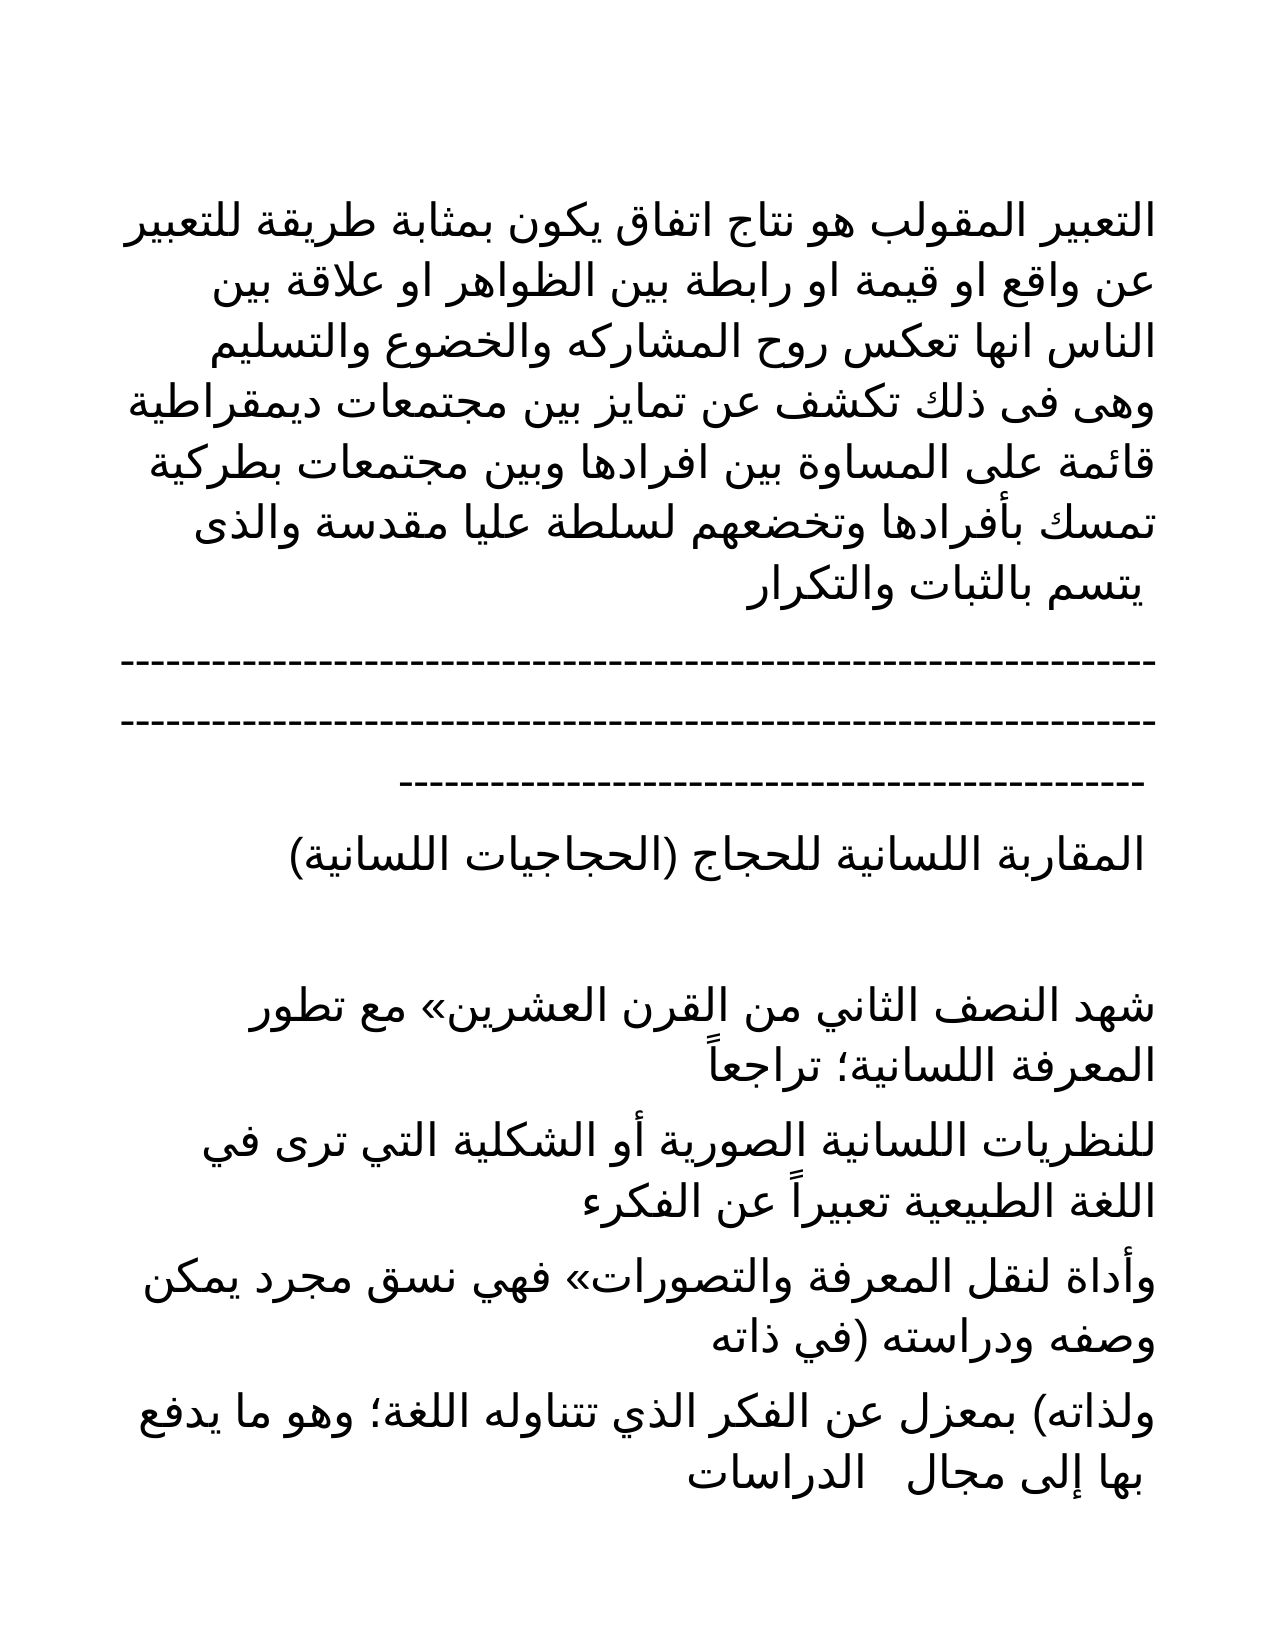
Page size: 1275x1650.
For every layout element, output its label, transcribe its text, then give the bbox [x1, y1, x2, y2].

text ----------------------------------------------------------------------------------------------------------------------------------------------------------------------------------------- [118, 631, 1157, 805]
text للنظريات اللسانية الصورية أو الشكلية التي ترى في اللغة الطبيعية تعبيراً عن الفكرء [118, 1114, 1157, 1227]
text ولذاته) بمعزل عن الفكر الذي تتناوله اللغة؛ وهو ما يدفع بها إلى مجال الدراسات [118, 1385, 1157, 1498]
text وأداة لنقل المعرفة والتصورات» فهي نسق مجرد يمكن وصفه ودراسته (في ذاته [118, 1249, 1157, 1362]
text التعبير المقولب هو نتاج اتفاق يكون بمثابة طريقة للتعبير عن واقع او قيمة او رابطة بين الظواهر او علاقة بين الناس انها تعكس روح المشاركه والخضوع والتسليم وهى فى ذلك تكشف عن تمايز بين مجتمعات ديمقراطية قائمة على المساوة بين افرادها وبين مجتمعات بطركية تمسك بأفرادها وتخضعهم لسلطة عليا مقدسة والذى يتسم بالثبات والتكرار [118, 193, 1157, 609]
text المقاربة اللسانية للحجاج (الحجاجيات اللسانية) [118, 828, 1157, 880]
text شهد النصف الثاني من القرن العشرين» مع تطور المعرفة اللسانية؛ تراجعاً [118, 978, 1157, 1091]
